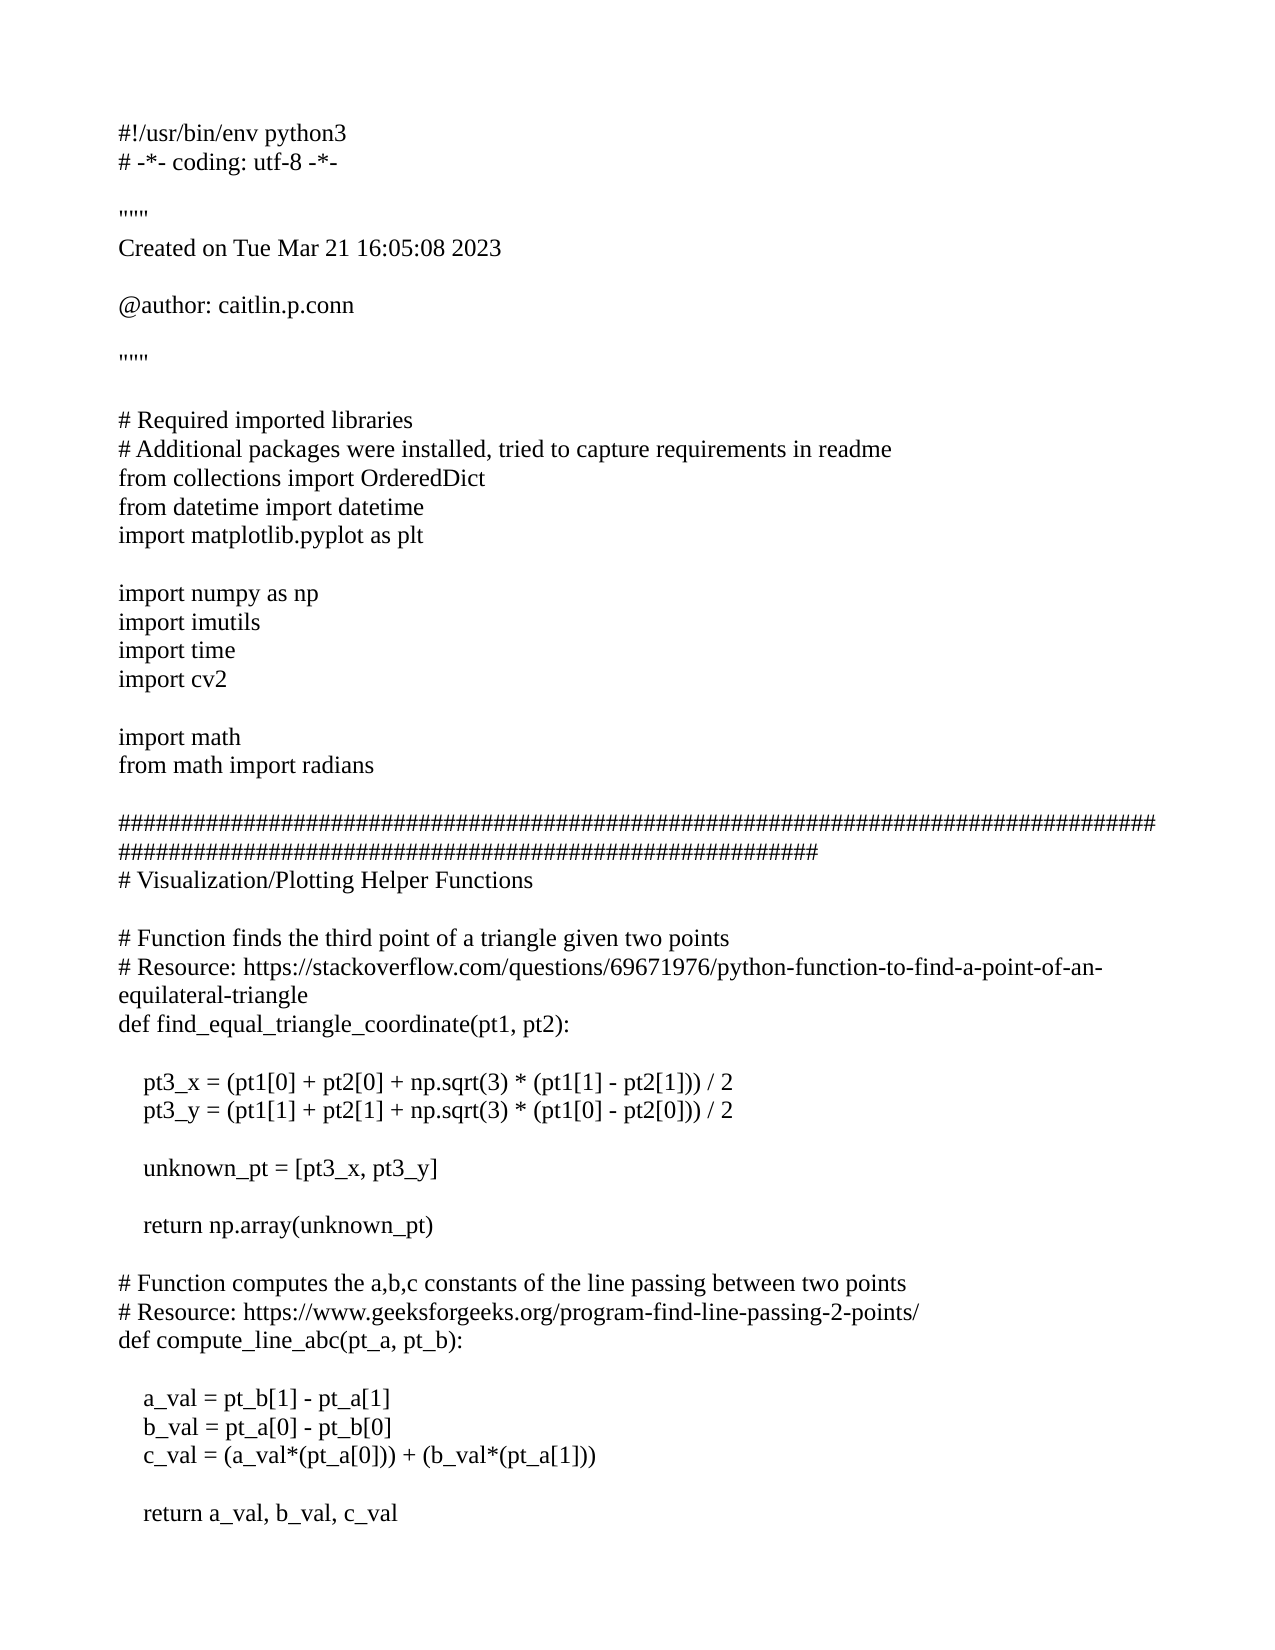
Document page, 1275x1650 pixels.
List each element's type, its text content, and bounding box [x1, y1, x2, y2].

text # Function computes the a,b,c constants of the line passing between two points [118, 1268, 1157, 1297]
text # Function finds the third point of a triangle given two points [118, 923, 1157, 952]
text from math import radians [118, 751, 1157, 779]
text # Resource: https://www.geeksforgeeks.org/program-find-line-passing-2-points/ [118, 1297, 1157, 1326]
text import time [118, 636, 1157, 664]
text @author: caitlin.p.conn [118, 291, 1157, 319]
text # Required imported libraries [118, 406, 1157, 434]
text c_val = (a_val*(pt_a[0])) + (b_val*(pt_a[1])) [118, 1441, 1157, 1469]
text import imutils [118, 607, 1157, 636]
text import math [118, 722, 1157, 751]
text # -*- coding: utf-8 -*- [118, 147, 1157, 176]
text """ [118, 204, 1157, 233]
text pt3_y = (pt1[1] + pt2[1] + np.sqrt(3) * (pt1[0] - pt2[0])) / 2 [118, 1096, 1157, 1124]
text import numpy as np [118, 578, 1157, 607]
text import cv2 [118, 664, 1157, 693]
text from datetime import datetime [118, 492, 1157, 521]
text def compute_line_abc(pt_a, pt_b): [118, 1326, 1157, 1354]
text b_val = pt_a[0] - pt_b[0] [118, 1412, 1157, 1441]
text ########################################################################################################################################### [118, 808, 1157, 866]
text # Resource: https://stackoverflow.com/questions/69671976/python-function-to-find-a-point-of-an-equilateral-triangle [118, 952, 1157, 1009]
text return np.array(unknown_pt) [118, 1211, 1157, 1239]
text a_val = pt_b[1] - pt_a[1] [118, 1383, 1157, 1412]
text #!/usr/bin/env python3 [118, 118, 1157, 147]
text """ [118, 348, 1157, 377]
text # Additional packages were installed, tried to capture requirements in readme [118, 434, 1157, 463]
text # Visualization/Plotting Helper Functions [118, 866, 1157, 894]
text pt3_x = (pt1[0] + pt2[0] + np.sqrt(3) * (pt1[1] - pt2[1])) / 2 [118, 1067, 1157, 1096]
text return a_val, b_val, c_val [118, 1498, 1157, 1527]
text import matplotlib.pyplot as plt [118, 521, 1157, 549]
text def find_equal_triangle_coordinate(pt1, pt2): [118, 1009, 1157, 1038]
text unknown_pt = [pt3_x, pt3_y] [118, 1153, 1157, 1182]
text Created on Tue Mar 21 16:05:08 2023 [118, 233, 1157, 262]
text from collections import OrderedDict [118, 463, 1157, 492]
